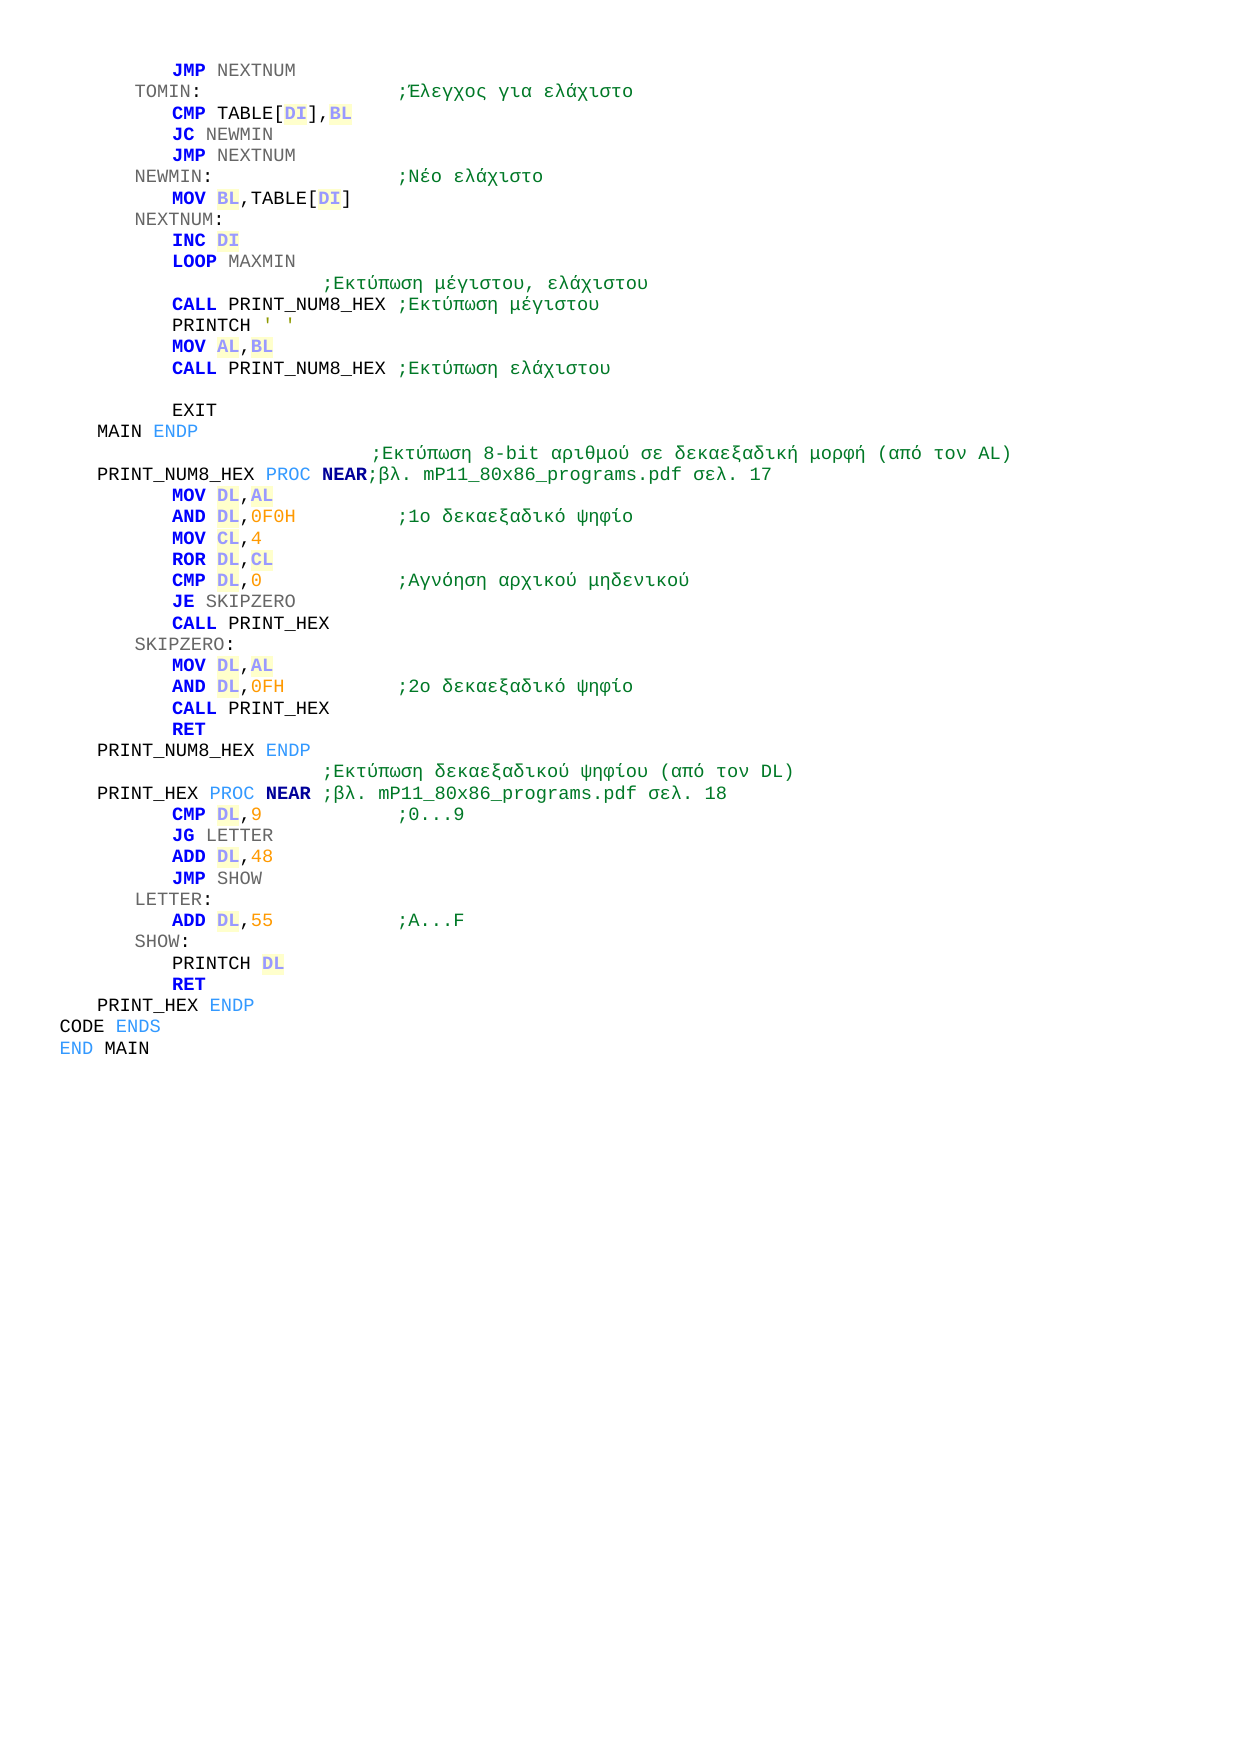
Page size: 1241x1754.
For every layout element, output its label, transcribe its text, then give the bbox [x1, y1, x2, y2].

text ;Εκτύπωση 8-bit αριθμού σε δεκαεξαδική μορφή (από τον AL) [59, 443, 1181, 465]
text CALL PRINT_HEX [59, 613, 1181, 635]
text END MAIN [59, 1038, 1181, 1060]
text MOV DL,AL [59, 656, 1181, 677]
text JG LETTER [59, 826, 1181, 847]
text CMP TABLE[DI],BL [59, 103, 1181, 125]
text CMP DL,0 ;Αγνόηση αρχικού μηδενικού [59, 571, 1181, 592]
text CODE ENDS [59, 1017, 1181, 1038]
text ADD DL,55 ;A...F [59, 911, 1181, 932]
text PRINT_HEX PROC NEAR ;βλ. mP11_80x86_programs.pdf σελ. 18 [59, 783, 1181, 805]
text JMP NEXTNUM [59, 146, 1181, 167]
text EXIT [59, 401, 1181, 422]
text LOOP MAXMIN [59, 252, 1181, 273]
text NEWMIN: ;Νέο ελάχιστο [59, 167, 1181, 188]
text JMP NEXTNUM [59, 61, 1181, 82]
text CALL PRINT_HEX [59, 698, 1181, 720]
text ROR DL,CL [59, 550, 1181, 571]
text RET [59, 975, 1181, 996]
text PRINTCH ' ' [59, 316, 1181, 337]
text MOV AL,BL [59, 337, 1181, 358]
text SKIPZERO: [59, 635, 1181, 656]
text PRINT_HEX ENDP [59, 996, 1181, 1017]
text TOMIN: ;Έλεγχος για ελάχιστο [59, 82, 1181, 103]
text JE SKIPZERO [59, 592, 1181, 613]
text JMP SHOW [59, 868, 1181, 890]
text PRINTCH DL [59, 953, 1181, 975]
text SHOW: [59, 932, 1181, 953]
text AND DL,0F0H ;1ο δεκαεξαδικό ψηφίο [59, 507, 1181, 528]
text RET [59, 720, 1181, 741]
text MOV DL,AL [59, 486, 1181, 507]
text MOV CL,4 [59, 528, 1181, 550]
text MOV BL,TABLE[DI] [59, 188, 1181, 210]
text CALL PRINT_NUM8_HEX ;Εκτύπωση μέγιστου [59, 295, 1181, 316]
text ;Εκτύπωση μέγιστου, ελάχιστου [59, 273, 1181, 295]
text INC DI [59, 231, 1181, 252]
text PRINT_NUM8_HEX PROC NEAR;βλ. mP11_80x86_programs.pdf σελ. 17 [59, 465, 1181, 486]
text ;Εκτύπωση δεκαεξαδικού ψηφίου (από τον DL) [59, 762, 1181, 783]
text JC NEWMIN [59, 125, 1181, 146]
text CALL PRINT_NUM8_HEX ;Εκτύπωση ελάχιστου [59, 358, 1181, 380]
text NEXTNUM: [59, 210, 1181, 231]
text PRINT_NUM8_HEX ENDP [59, 741, 1181, 762]
text AND DL,0FH ;2ο δεκαεξαδικό ψηφίο [59, 677, 1181, 698]
text MAIN ENDP [59, 422, 1181, 443]
text LETTER: [59, 890, 1181, 911]
text ADD DL,48 [59, 847, 1181, 868]
text CMP DL,9 ;0...9 [59, 805, 1181, 826]
